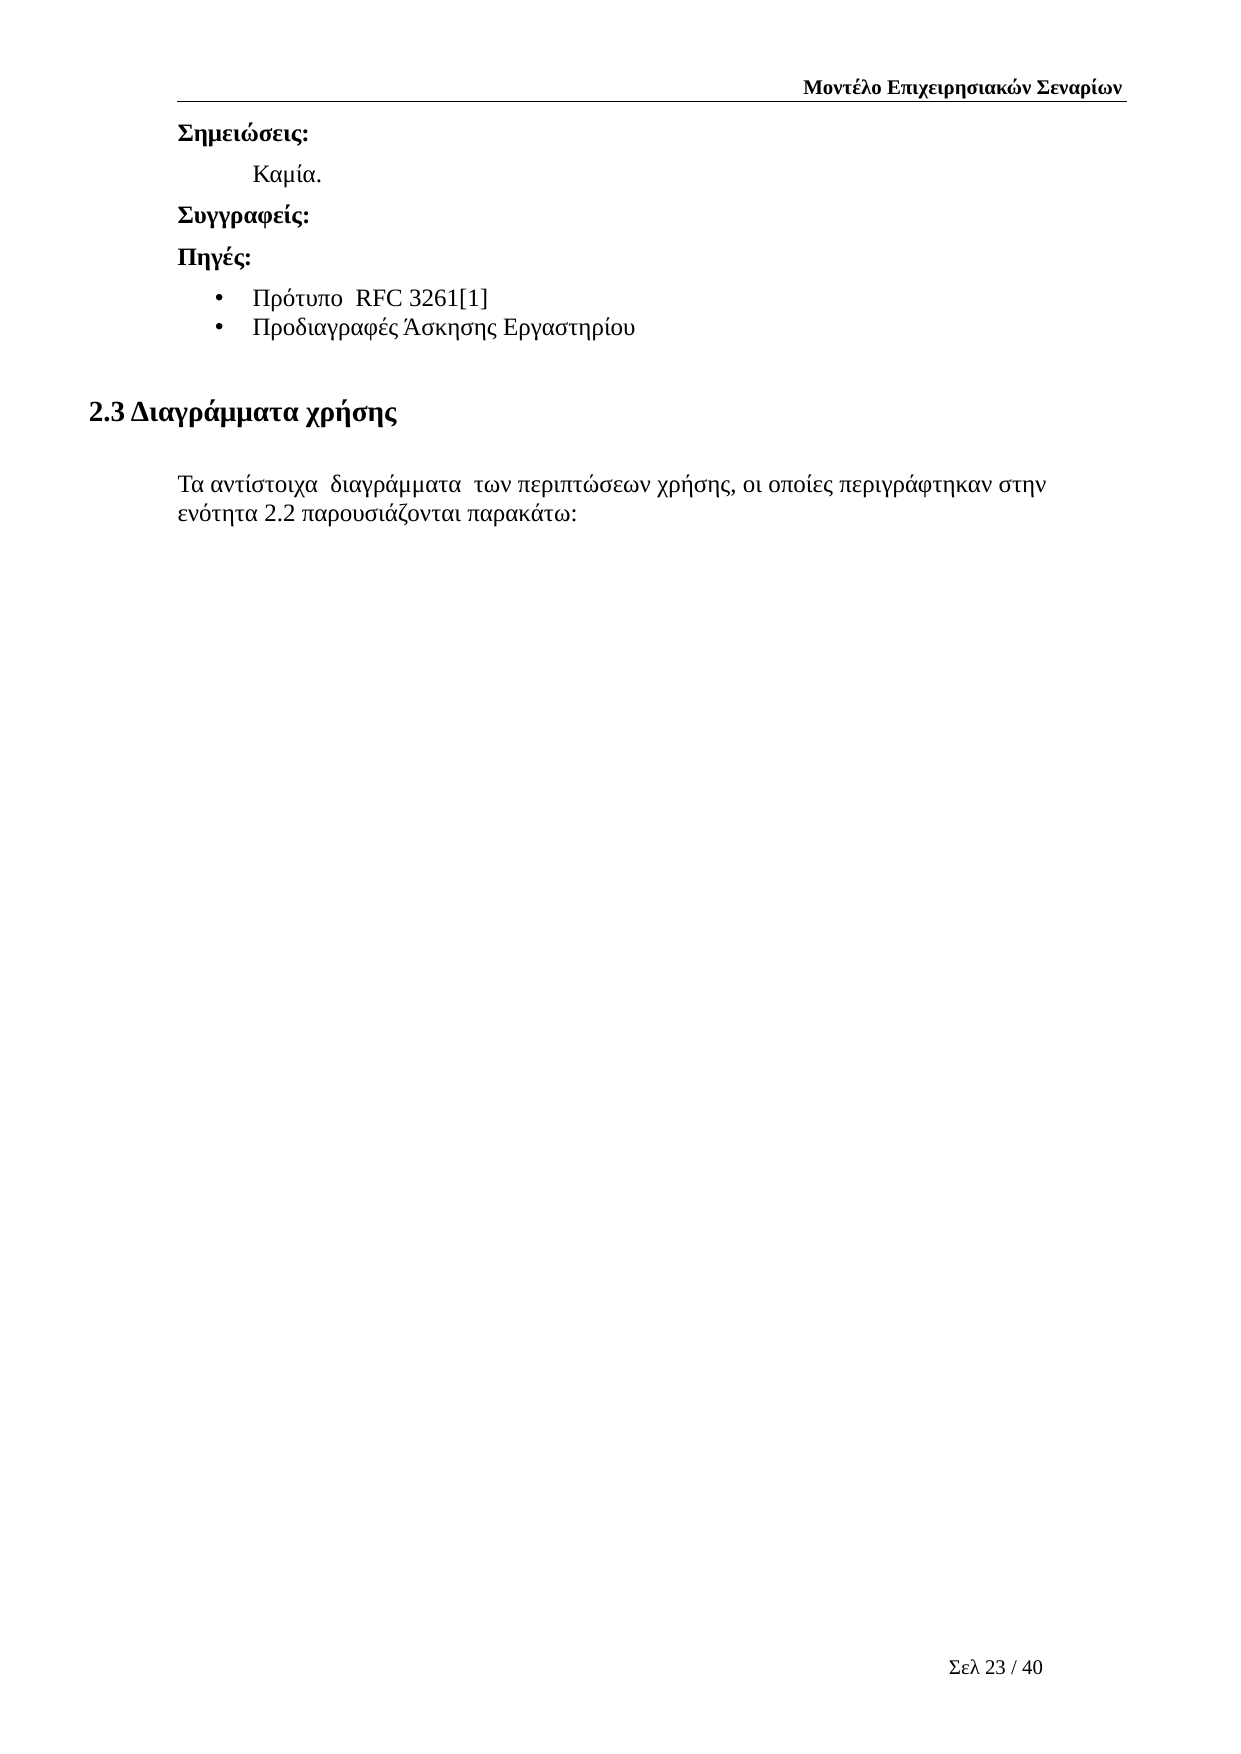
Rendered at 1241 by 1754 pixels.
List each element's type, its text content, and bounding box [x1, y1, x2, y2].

list Πρότυπο RFC 3261[1] [215, 283, 1122, 312]
text Συγγραφείς: [177, 201, 1122, 229]
list Προδιαγραφές Άσκησης Εργαστηρίου [215, 312, 1122, 341]
text Καμία. [177, 159, 1122, 188]
text Τα αντίστοιχα διαγράμματα των περιπτώσεων χρήσης, οι οποίες περιγράφτηκαν στην ενότητα 2.2 παρουσιάζονται παρακάτω: [177, 469, 1122, 527]
text Πηγές: [177, 242, 1122, 271]
subtitle Διαγράμματα χρήσης [88, 394, 1122, 428]
text Σημειώσεις: [177, 118, 1122, 147]
